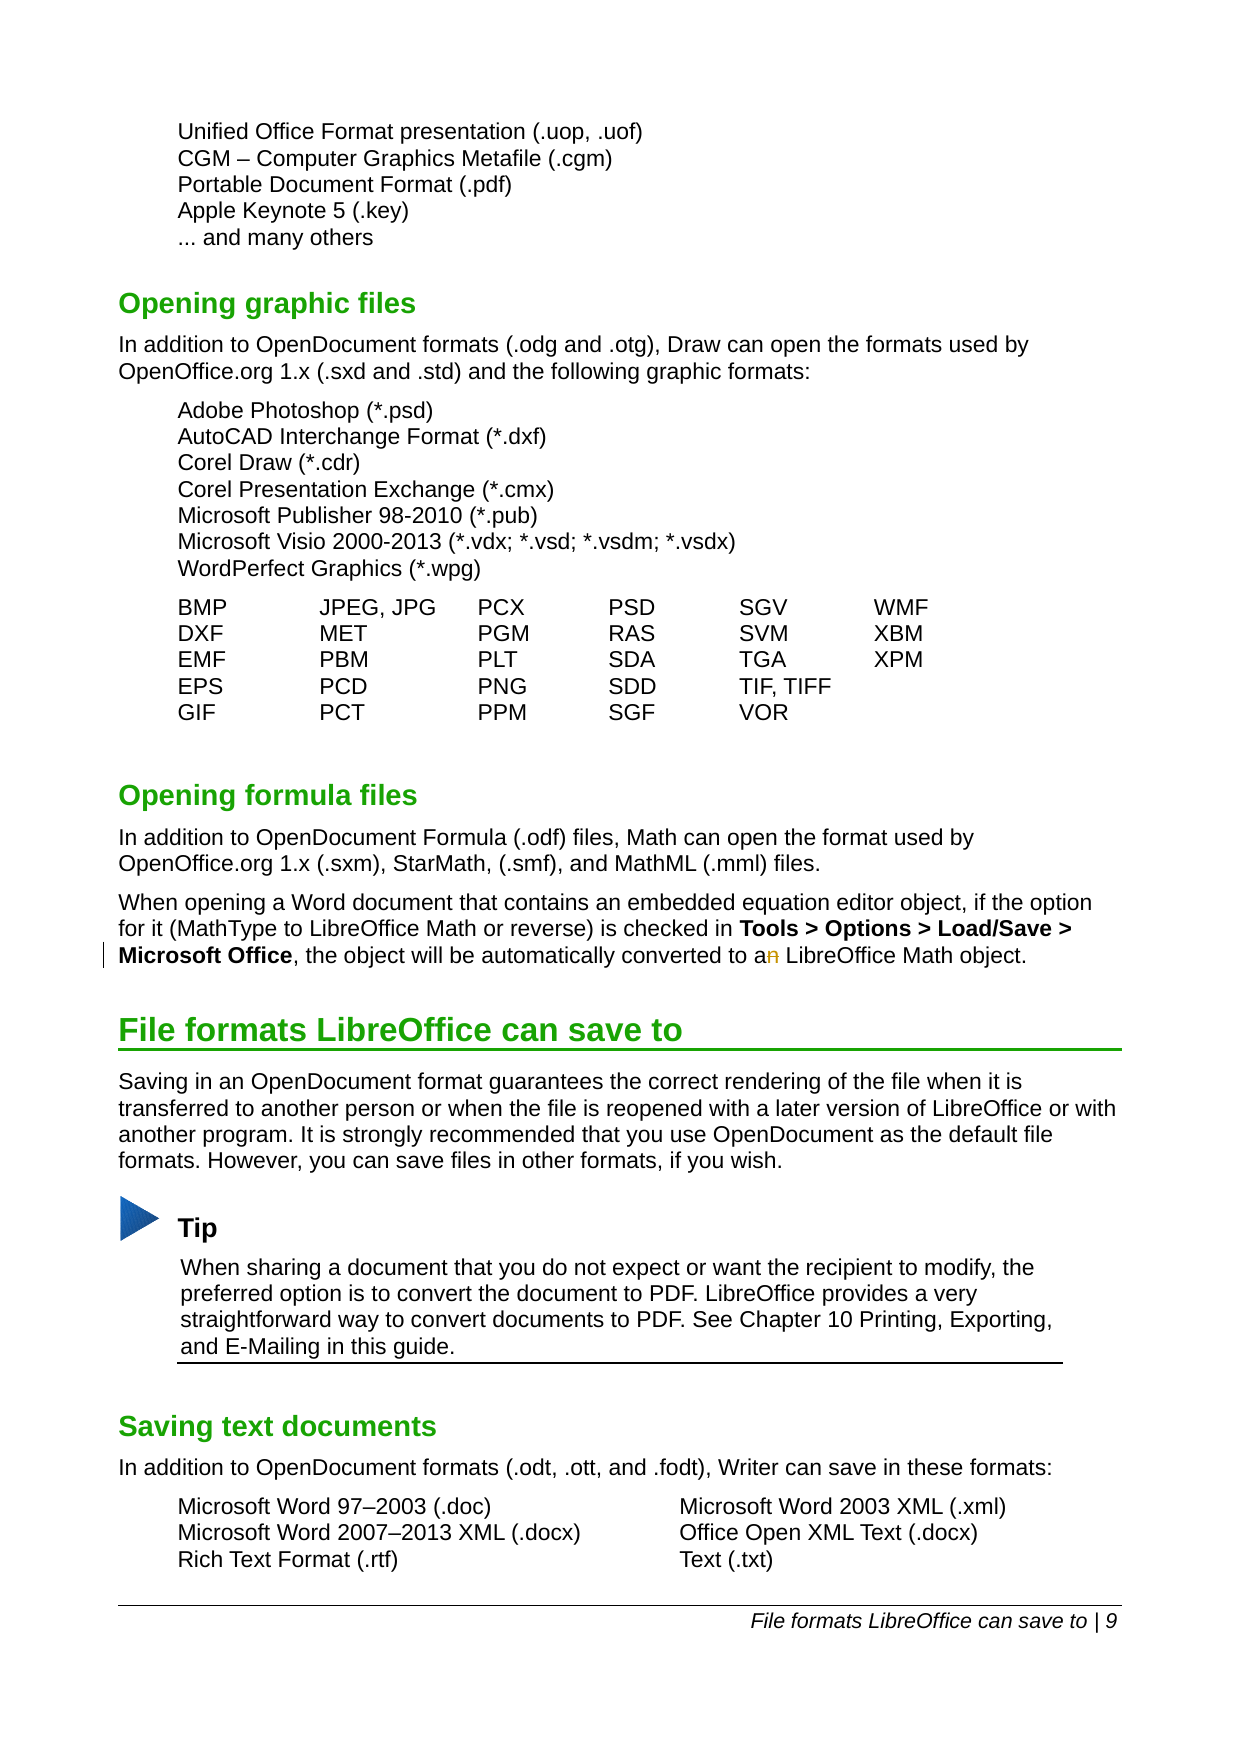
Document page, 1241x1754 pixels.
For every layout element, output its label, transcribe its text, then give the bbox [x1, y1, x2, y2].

table_cell EPS [178, 673, 319, 699]
table_cell PLT [478, 646, 608, 673]
table_cell DXF [178, 620, 319, 646]
table_cell XBM [874, 620, 1119, 646]
table_cell PBM [319, 646, 477, 673]
subtitle Tip [118, 1194, 1122, 1243]
table_cell Microsoft Word 2007–2013 XML (.docx) [118, 1519, 620, 1546]
text When sharing a document that you do not expect or want the recipient to modify, the preferred option is to convert the document to PDF. LibreOffice provides a very straightforward way to convert documents to PDF. See Chapter 10 Printing, Exporting, and E-Mailing in this guide. [177, 1251, 1063, 1362]
text Adobe Photoshop (*.psd) AutoCAD Interchange Format (*.dxf) Corel Draw (*.cdr) Corel Presentation Exchange (*.cmx) Microsoft Publisher 98-2010 (*.pub) Microsoft Visio 2000-2013 (*.vdx; *.vsd; *.vsdm; *.vsdx) WordPerfect Graphics (*.wpg) [177, 397, 1122, 581]
table_cell SDD [608, 673, 739, 699]
subtitle Saving text documents [118, 1409, 1122, 1442]
table_cell PNG [478, 673, 608, 699]
table_header SGV [739, 594, 874, 620]
table_cell VOR [739, 699, 874, 725]
subtitle File formats LibreOffice can save to [118, 1010, 1122, 1048]
table_header JPEG, JPG [319, 594, 477, 620]
table_header Microsoft Word 97–2003 (.doc) [118, 1493, 620, 1519]
table_cell Rich Text Format (.rtf) [118, 1546, 620, 1572]
subtitle Opening formula files [118, 778, 1122, 812]
table_header Microsoft Word 2003 XML (.xml) [620, 1493, 1122, 1519]
table_cell SVM [739, 620, 874, 646]
text Unified Office Format presentation (.uop, .uof) CGM – Computer Graphics Metafile (.cgm) Portable Document Format (.pdf) Apple Keynote 5 (.key) ... and many others [177, 118, 1122, 250]
table_cell TGA [739, 646, 874, 673]
table_cell Office Open XML Text (.docx) [620, 1519, 1122, 1546]
text In addition to OpenDocument Formula (.odf) files, Math can open the format used by OpenOffice.org 1.x (.sxm), StarMath, (.smf), and MathML (.mml) files. [118, 824, 1122, 876]
text When opening a Word document that contains an embedded equation editor object, if the option for it (MathType to LibreOffice Math or reverse) is checked in Tools > Options > Load/Save > Microsoft Office, the object will be automatically converted to a LibreOffice Math object. [118, 889, 1122, 968]
table_header WMF [874, 594, 1119, 620]
table_cell PGM [478, 620, 608, 646]
table_cell PPM [478, 699, 608, 725]
table_header BMP [178, 594, 319, 620]
table_cell SGF [608, 699, 739, 725]
table_cell RAS [608, 620, 739, 646]
table_cell PCT [319, 699, 477, 725]
text In addition to OpenDocument formats (.odg and .otg), Draw can open the formats used by OpenOffice.org 1.x (.sxd and .std) and the following graphic formats: [118, 331, 1122, 384]
table_cell TIF, TIFF [739, 673, 874, 699]
table_cell SDA [608, 646, 739, 673]
table_cell [874, 699, 1119, 725]
table_cell Text (.txt) [620, 1546, 1122, 1572]
table_cell PCD [319, 673, 477, 699]
text Saving in an OpenDocument format guarantees the correct rendering of the file when it is transferred to another person or when the file is reopened with a later version of LibreOffice or with another program. It is strongly recommended that you use OpenDocument as the default file formats. However, you can save files in other formats, if you wish. [118, 1068, 1122, 1174]
table_header PSD [608, 594, 739, 620]
table_cell GIF [178, 699, 319, 725]
table_cell MET [319, 620, 477, 646]
subtitle Opening graphic files [118, 286, 1122, 319]
table_cell EMF [178, 646, 319, 673]
table_header PCX [478, 594, 608, 620]
table_cell XPM [874, 646, 1119, 673]
table_cell [874, 673, 1119, 699]
list In addition to OpenDocument formats (.odt, .ott, and .fodt), Writer can save in these formats: [118, 1454, 1122, 1480]
